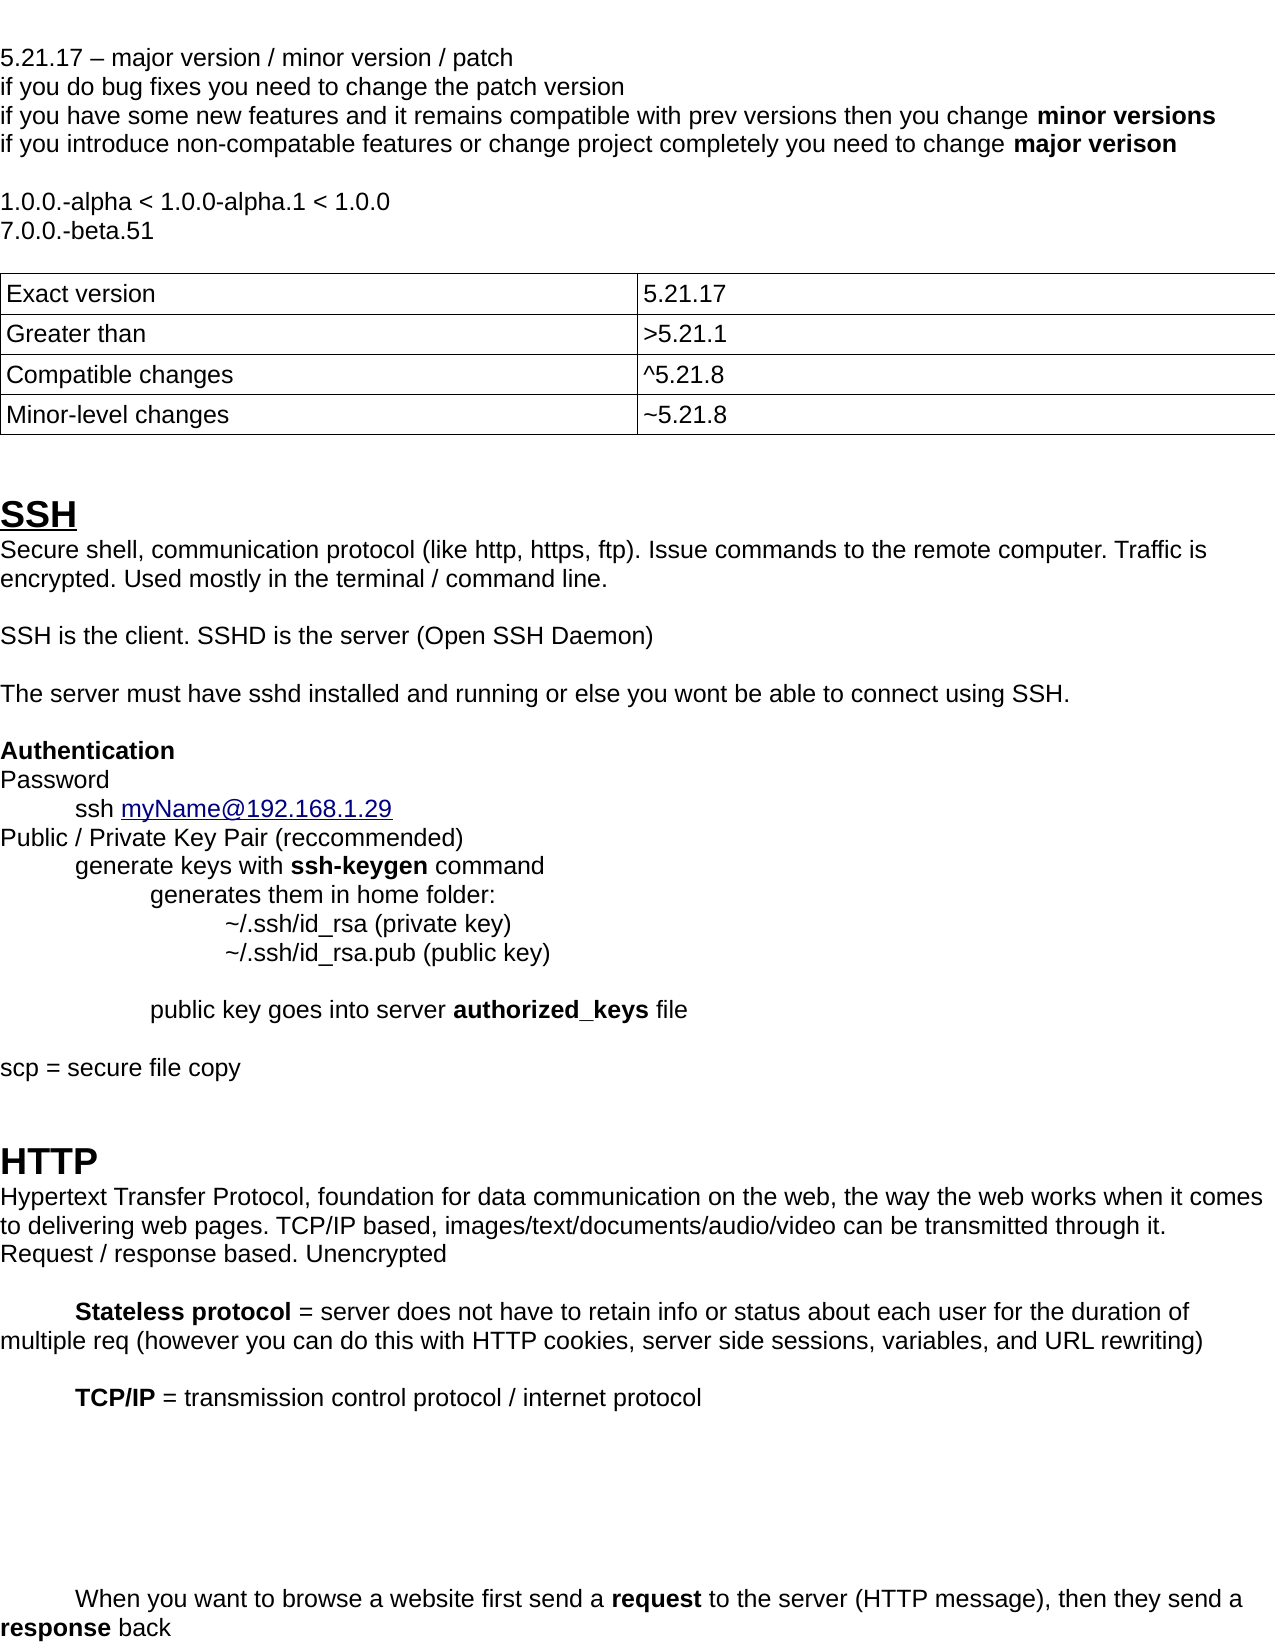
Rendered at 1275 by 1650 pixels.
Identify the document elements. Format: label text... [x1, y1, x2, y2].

text ssh myName@192.168.1.29 [0, 794, 1275, 823]
text Password [0, 765, 1275, 794]
text generate keys with ssh-keygen command [0, 851, 1275, 880]
text SSH [0, 492, 1275, 535]
text public key goes into server authorized_keys file [0, 995, 1275, 1024]
text if you do bug fixes you need to change the patch version [0, 72, 1275, 101]
table_cell Minor-level changes [1, 395, 637, 434]
text ~/.ssh/id_rsa (private key) [0, 909, 1275, 938]
table_cell ^5.21.8 [638, 355, 1275, 394]
text 7.0.0.-beta.51 [0, 216, 1275, 244]
text Authentication [0, 736, 1275, 765]
table_cell >5.21.1 [638, 315, 1275, 354]
text Secure shell, communication protocol (like http, https, ftp). Issue commands to the remote computer. Traffic is encrypted. Used mostly in the terminal / command line. [0, 535, 1275, 593]
text ~/.ssh/id_rsa.pub (public key) [0, 938, 1275, 966]
table_cell Compatible changes [1, 355, 637, 394]
text generates them in home folder: [0, 880, 1275, 909]
text if you introduce non-compatable features or change project completely you need to change major verison [0, 129, 1275, 158]
text 1.0.0.-alpha < 1.0.0-alpha.1 < 1.0.0 [0, 187, 1275, 216]
text 5.21.17 – major version / minor version / patch [0, 43, 1275, 72]
text When you want to browse a website first send a request to the server (HTTP message), then they send a response back [0, 1584, 1275, 1642]
text TCP/IP = transmission control protocol / internet protocol [0, 1383, 1275, 1412]
text Stateless protocol = server does not have to retain info or status about each user for the duration of multiple req (however you can do this with HTTP cookies, server side sessions, variables, and URL rewriting) [0, 1297, 1275, 1354]
text scp = secure file copy [0, 1053, 1275, 1081]
text Public / Private Key Pair (reccommended) [0, 823, 1275, 851]
table_cell ~5.21.8 [638, 395, 1275, 434]
text SSH is the client. SSHD is the server (Open SSH Daemon) [0, 621, 1275, 650]
table_header 5.21.17 [638, 274, 1275, 313]
text Hypertext Transfer Protocol, foundation for data communication on the web, the way the web works when it comes to delivering web pages. TCP/IP based, images/text/documents/audio/video can be transmitted through it. Request / response based. Unencrypted [0, 1182, 1275, 1268]
table_header Exact version [1, 274, 637, 313]
text if you have some new features and it remains compatible with prev versions then you change minor versions [0, 101, 1275, 129]
table_cell Greater than [1, 315, 637, 354]
text HTTP [0, 1139, 1275, 1182]
text The server must have sshd installed and running or else you wont be able to connect using SSH. [0, 679, 1275, 708]
